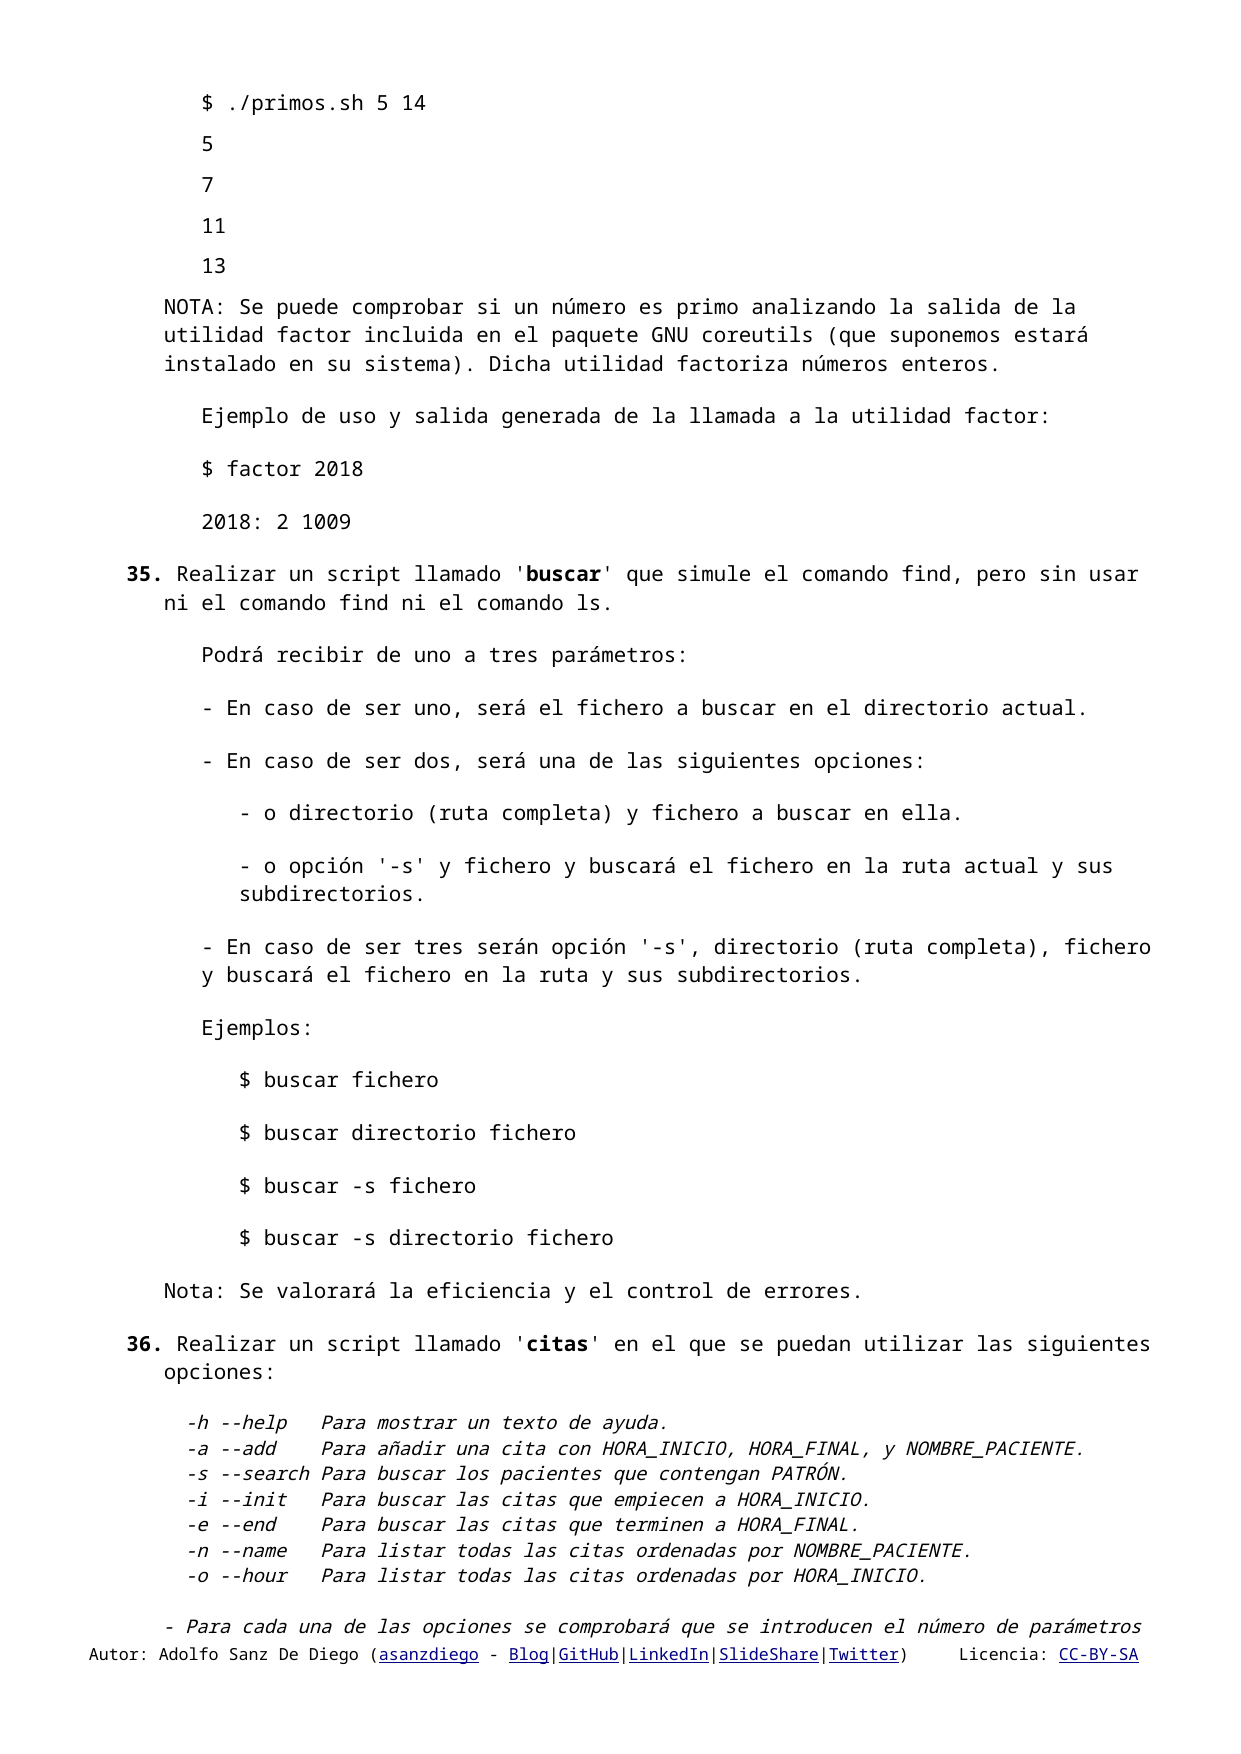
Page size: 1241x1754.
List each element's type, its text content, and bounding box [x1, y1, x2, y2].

list Ejemplo de uso y salida generada de la llamada a la utilidad factor: [163, 402, 1152, 430]
list Podrá recibir de uno a tres parámetros: [163, 641, 1152, 669]
list $ buscar fichero [201, 1066, 1152, 1094]
list - En caso de ser dos, será una de las siguientes opciones: [163, 746, 1152, 774]
text -e --end Para buscar las citas que terminen a HORA_FINAL. [162, 1512, 1152, 1537]
list $ buscar directorio fichero [201, 1118, 1152, 1147]
list Ejemplos: [163, 1013, 1152, 1041]
text - Para cada una de las opciones se comprobará que se introducen el número de parámetros [162, 1614, 1152, 1639]
text -n --name Para listar todas las citas ordenadas por NOMBRE_PACIENTE. [162, 1537, 1152, 1563]
list NOTA: Se puede comprobar si un número es primo analizando la salida de la utilidad factor incluida en el paquete GNU coreutils (que suponemos estará instalado en su sistema). Dicha utilidad factoriza números enteros. [126, 292, 1152, 377]
list - En caso de ser tres serán opción '-s', directorio (ruta completa), fichero y buscará el fichero en la ruta y sus subdirectorios. [163, 932, 1152, 989]
list 11 [163, 211, 1152, 239]
list Realizar un script llamado 'buscar' que simule el comando find, pero sin usar ni el comando find ni el comando ls. [126, 559, 1152, 616]
text -a --add Para añadir una cita con HORA_INICIO, HORA_FINAL, y NOMBRE_PACIENTE. [162, 1435, 1152, 1461]
list - o directorio (ruta completa) y fichero a buscar en ella. [201, 798, 1152, 827]
text -s --search Para buscar los pacientes que contengan PATRÓN. [162, 1461, 1152, 1486]
text -i --init Para buscar las citas que empiecen a HORA_INICIO. [162, 1486, 1152, 1512]
list 7 [163, 170, 1152, 198]
text -o --hour Para listar todas las citas ordenadas por HORA_INICIO. [162, 1563, 1152, 1588]
list Nota: Se valorará la eficiencia y el control de errores. [126, 1276, 1152, 1304]
list Realizar un script llamado 'citas' en el que se puedan utilizar las siguientes opciones: [126, 1329, 1152, 1386]
list 13 [163, 251, 1152, 280]
list $ factor 2018 [163, 454, 1152, 483]
list $ ./primos.sh 5 14 [163, 88, 1152, 117]
text -h --help Para mostrar un texto de ayuda. [162, 1410, 1152, 1435]
list $ buscar -s directorio fichero [201, 1223, 1152, 1252]
list - En caso de ser uno, será el fichero a buscar en el directorio actual. [163, 693, 1152, 722]
list - o opción '-s' y fichero y buscará el fichero en la ruta actual y sus subdirectorios. [201, 851, 1152, 908]
list 2018: 2 1009 [163, 507, 1152, 535]
list 5 [163, 129, 1152, 158]
list $ buscar -s fichero [201, 1171, 1152, 1199]
